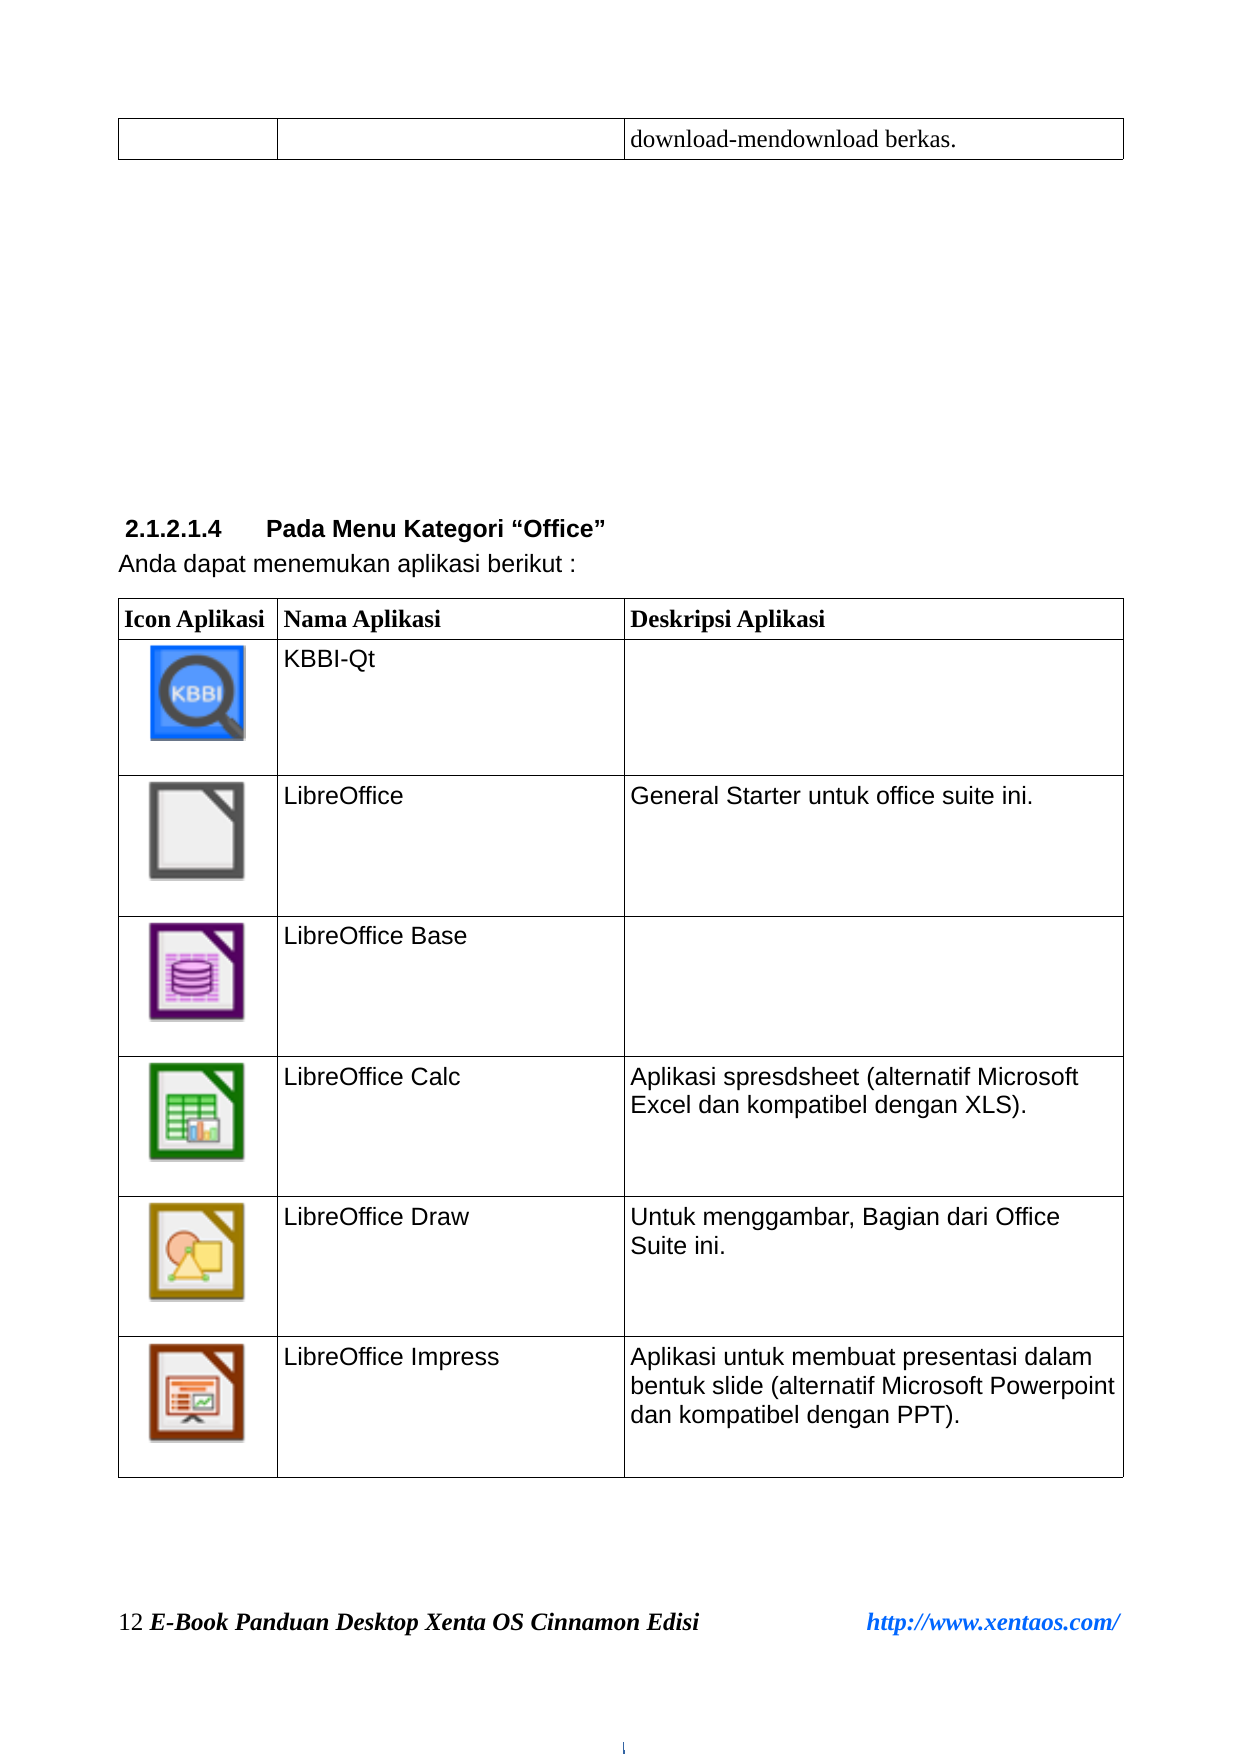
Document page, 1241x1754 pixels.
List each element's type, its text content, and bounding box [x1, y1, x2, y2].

table_cell General Starter untuk office suite ini. [625, 776, 1123, 916]
table_cell [119, 640, 277, 775]
table_cell LibreOffice Base [278, 917, 624, 1056]
table_cell [278, 119, 624, 158]
table_cell download-mendownload berkas. [625, 119, 1123, 158]
table_cell Untuk menggambar, Bagian dari Office Suite ini. [625, 1197, 1123, 1336]
picture [149, 644, 246, 741]
picture [147, 1061, 248, 1162]
table_cell [625, 640, 1123, 775]
table_cell LibreOffice Draw [278, 1197, 624, 1336]
table_cell Aplikasi untuk membuat presentasi dalam bentuk slide (alternatif Microsoft Powerpoint dan kompatibel dengan PPT). [625, 1337, 1123, 1477]
table_cell [119, 1197, 277, 1336]
table_cell LibreOffice Calc [278, 1057, 624, 1196]
table_cell [119, 1337, 277, 1477]
table_header Nama Aplikasi [278, 599, 624, 639]
text Anda dapat menemukan aplikasi berikut : [118, 549, 1122, 578]
table_cell [119, 776, 277, 916]
picture [147, 781, 248, 881]
picture [147, 921, 248, 1022]
subtitle Pada Menu Kategori “Office” [118, 514, 1122, 543]
table_header Icon Aplikasi [119, 599, 277, 639]
table_cell [625, 917, 1123, 1056]
table_cell Aplikasi spresdsheet (alternatif Microsoft Excel dan kompatibel dengan XLS). [625, 1057, 1123, 1196]
picture [147, 1202, 248, 1302]
picture [147, 1342, 248, 1443]
table_cell KBBI-Qt [278, 640, 624, 775]
table_cell [119, 1057, 277, 1196]
table_cell [119, 917, 277, 1056]
table_header Deskripsi Aplikasi [625, 599, 1123, 639]
table_cell LibreOffice [278, 776, 624, 916]
table_cell [119, 119, 277, 158]
table_cell LibreOffice Impress [278, 1337, 624, 1477]
